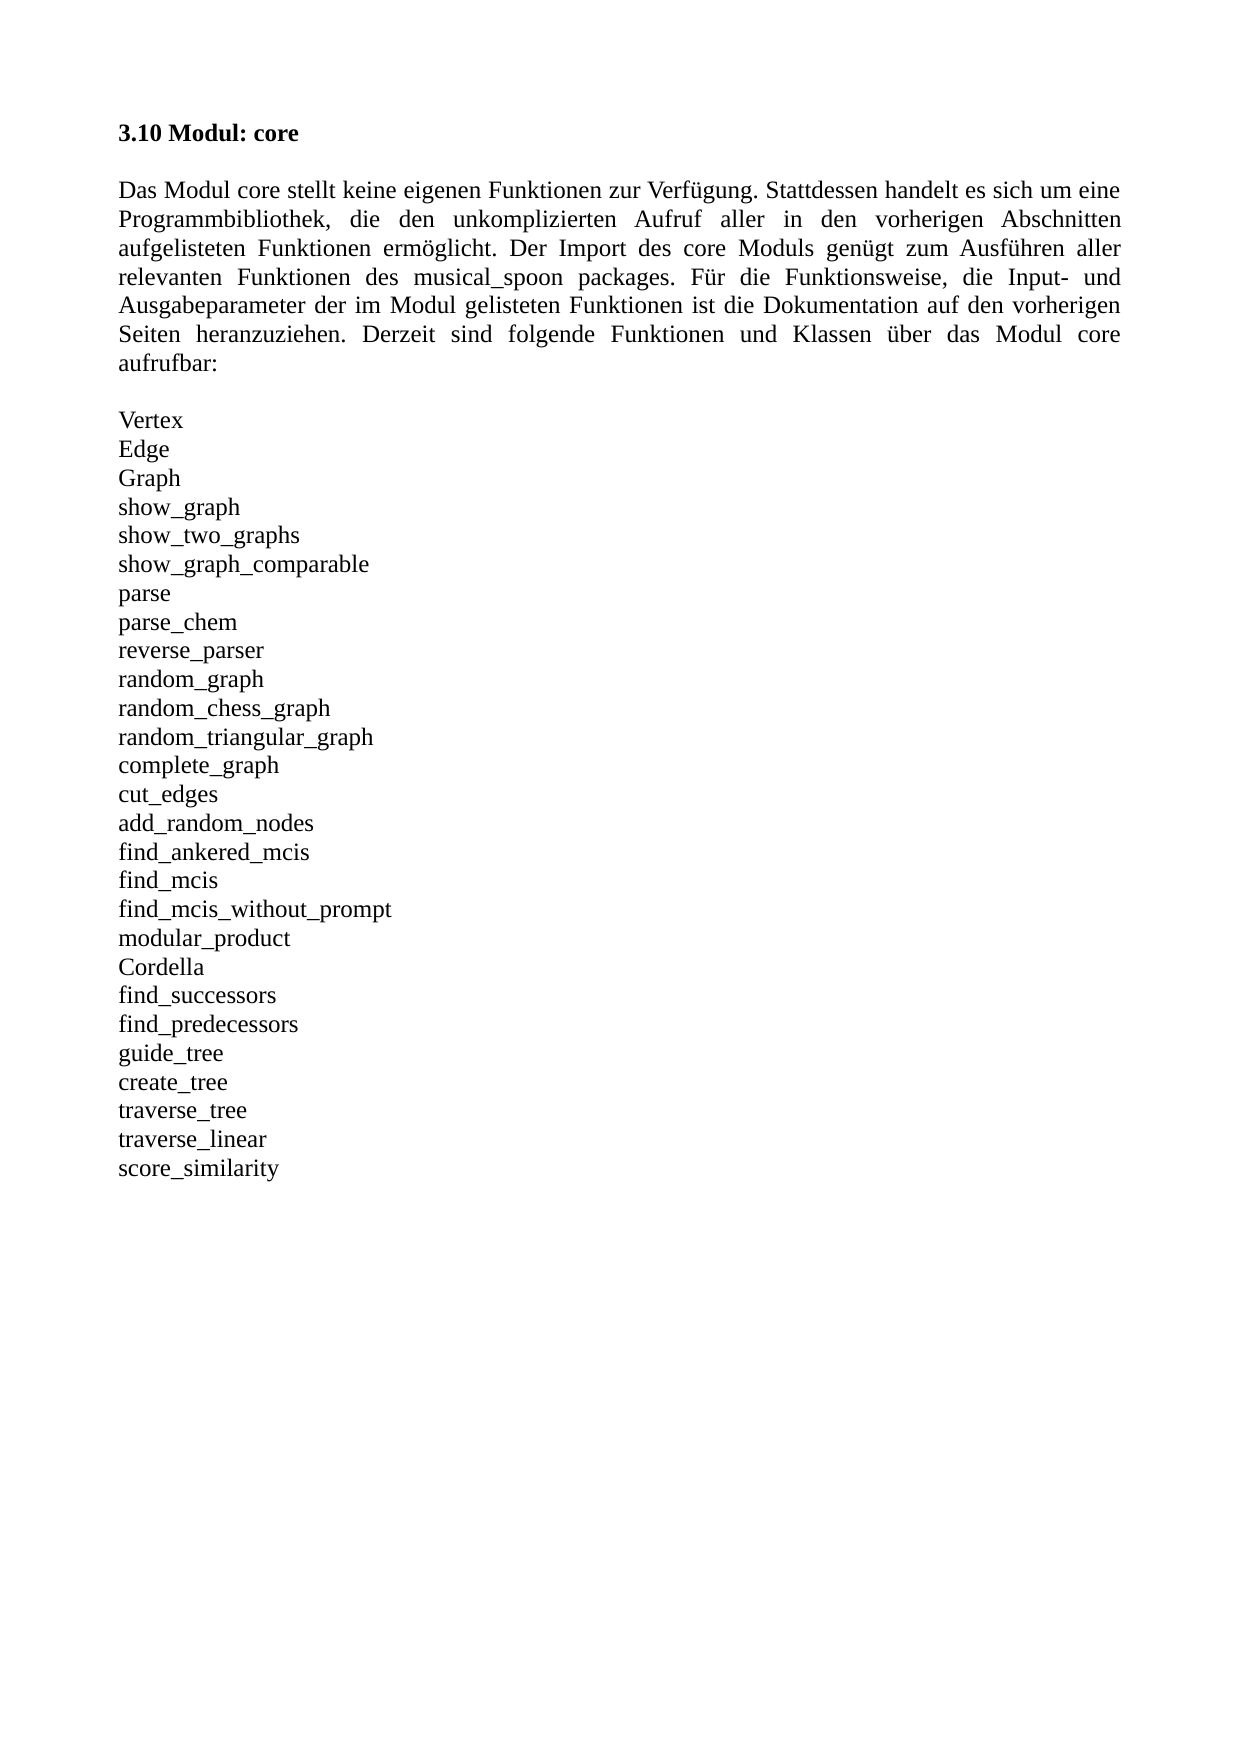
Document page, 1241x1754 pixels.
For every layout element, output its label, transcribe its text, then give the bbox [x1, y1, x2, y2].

text traverse_linear [118, 1124, 1122, 1153]
text Graph [118, 463, 1122, 492]
text find_ankered_mcis [118, 837, 1122, 866]
text find_predecessors [118, 1009, 1122, 1038]
text find_successors [118, 981, 1122, 1009]
text parse [118, 578, 1122, 607]
text add_random_nodes [118, 808, 1122, 837]
text score_similarity [118, 1153, 1122, 1182]
text show_graph_comparable [118, 549, 1122, 578]
text reverse_parser [118, 636, 1122, 664]
text guide_tree [118, 1038, 1122, 1067]
text complete_graph [118, 751, 1122, 779]
text Edge [118, 434, 1122, 463]
text cut_edges [118, 779, 1122, 808]
text Vertex [118, 406, 1122, 434]
text Das Modul core stellt keine eigenen Funktionen zur Verfügung. Stattdessen handelt es sich um eine Programmbibliothek, die den unkomplizierten Aufruf aller in den vorherigen Abschnitten aufgelisteten Funktionen ermöglicht. Der Import des core Moduls genügt zum Ausführen aller relevanten Funktionen des musical_spoon packages. Für die Funktionsweise, die Input- und Ausgabeparameter der im Modul gelisteten Funktionen ist die Dokumentation auf den vorherigen Seiten heranzuziehen. Derzeit sind folgende Funktionen und Klassen über das Modul core aufrufbar: [118, 176, 1122, 377]
text traverse_tree [118, 1096, 1122, 1124]
text Cordella [118, 952, 1122, 981]
text show_graph [118, 492, 1122, 521]
text create_tree [118, 1067, 1122, 1096]
text random_graph [118, 664, 1122, 693]
text modular_product [118, 923, 1122, 952]
text show_two_graphs [118, 521, 1122, 549]
text parse_chem [118, 607, 1122, 636]
text random_triangular_graph [118, 722, 1122, 751]
text find_mcis_without_prompt [118, 894, 1122, 923]
text find_mcis [118, 866, 1122, 894]
text random_chess_graph [118, 693, 1122, 722]
text 3.10 Modul: core [118, 118, 1122, 147]
